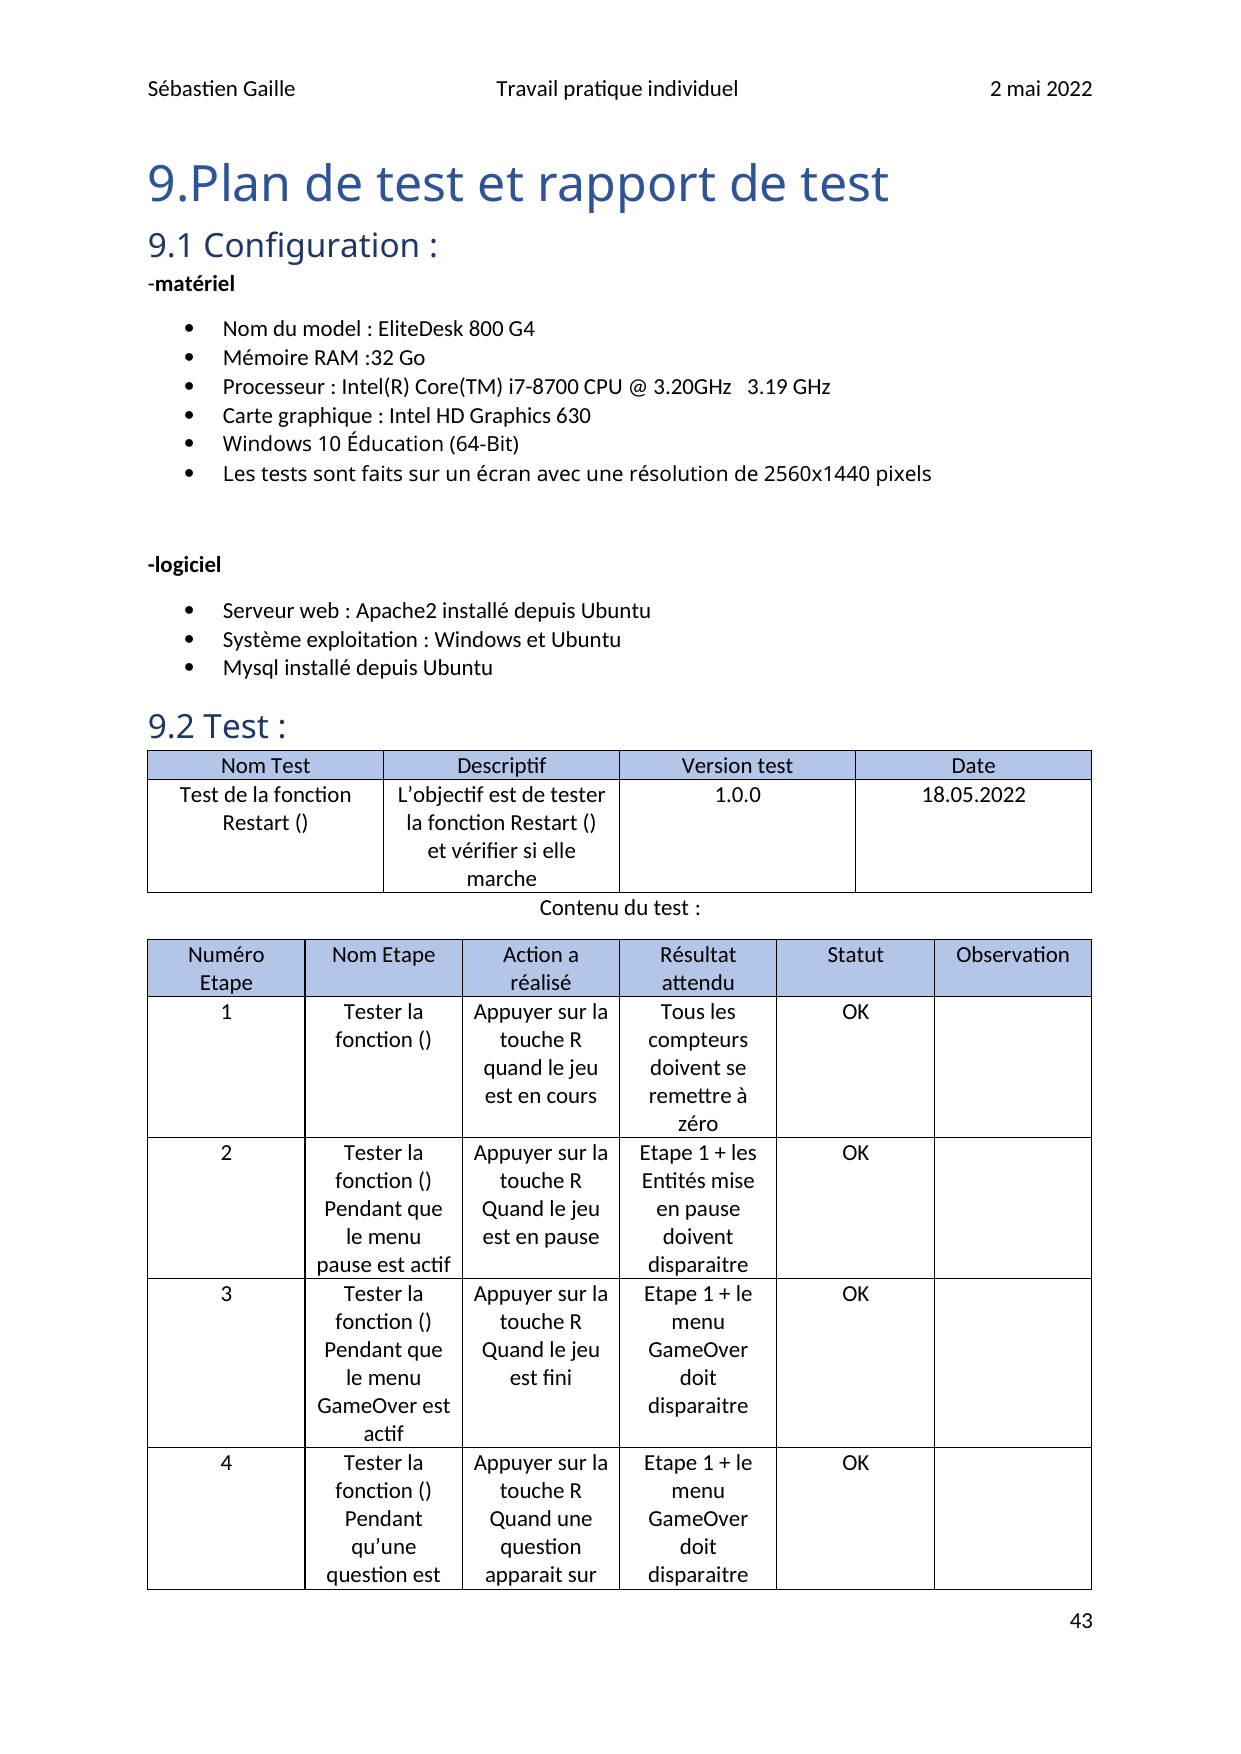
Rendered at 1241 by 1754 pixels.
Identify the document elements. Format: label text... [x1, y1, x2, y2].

table_header Action a réalisé [463, 940, 619, 996]
table_cell Appuyer sur la touche R quand le jeu est en cours [463, 997, 619, 1137]
table_cell OK [777, 1448, 934, 1588]
table_cell Appuyer sur la touche R Quand le jeu est en pause [463, 1138, 619, 1278]
list Système exploitation : Windows et Ubuntu [185, 625, 1093, 653]
table_cell Tester la fonction () Pendant que le menu pause est actif [306, 1138, 462, 1278]
table_cell OK [777, 1138, 934, 1278]
table_cell Test de la fonction Restart () [148, 780, 383, 892]
table_cell Etape 1 + le menu GameOver doit disparaitre [620, 1448, 776, 1588]
table_cell Appuyer sur la touche R Quand le jeu est fini [463, 1279, 619, 1447]
subtitle 9.2 Test : [148, 703, 1093, 749]
table_cell [935, 1279, 1091, 1447]
table_cell Tester la fonction () [306, 997, 462, 1137]
table_header Numéro Etape [148, 940, 304, 996]
table_cell [935, 1448, 1091, 1588]
table_cell Tous les compteurs doivent se remettre à zéro [620, 997, 776, 1137]
table_cell OK [777, 1279, 934, 1447]
text Contenu du test : [148, 893, 1093, 921]
table_cell Tester la fonction () Pendant qu’une question est [306, 1448, 462, 1588]
table_cell 1.0.0 [620, 780, 855, 892]
list Nom du model : EliteDesk 800 G4 [185, 314, 1093, 342]
table_cell [935, 997, 1091, 1137]
table_header Version test [620, 751, 855, 779]
table_cell Appuyer sur la touche R Quand une question apparait sur [463, 1448, 619, 1588]
table_cell Etape 1 + les Entités mise en pause doivent disparaitre [620, 1138, 776, 1278]
table_cell [935, 1138, 1091, 1278]
table_cell 2 [148, 1138, 304, 1278]
list Serveur web : Apache2 installé depuis Ubuntu [185, 596, 1093, 624]
table_header Nom Test [148, 751, 383, 779]
list Mysql installé depuis Ubuntu [185, 653, 1093, 682]
table_cell L’objectif est de tester la fonction Restart () et vérifier si elle marche [384, 780, 619, 892]
table_cell Tester la fonction () Pendant que le menu GameOver est actif [306, 1279, 462, 1447]
table_header Descriptif [384, 751, 619, 779]
list Processeur : Intel(R) Core(TM) i7-8700 CPU @ 3.20GHz 3.19 GHz [185, 372, 1093, 400]
subtitle 9.Plan de test et rapport de test [148, 148, 1093, 216]
list Les tests sont faits sur un écran avec une résolution de 2560x1440 pixels [185, 459, 1093, 487]
text -matériel [148, 269, 1093, 297]
table_header Résultat attendu [620, 940, 776, 996]
table_header Observation [935, 940, 1091, 996]
table_header Date [856, 751, 1091, 779]
list Mémoire RAM :32 Go [185, 343, 1093, 371]
table_header Nom Etape [306, 940, 462, 996]
list Carte graphique : Intel HD Graphics 630 [185, 401, 1093, 429]
table_cell 3 [148, 1279, 304, 1447]
table_cell Etape 1 + le menu GameOver doit disparaitre [620, 1279, 776, 1447]
list Windows 10 Éducation (64-Bit) [185, 429, 1093, 458]
table_cell OK [777, 997, 934, 1137]
table_cell 18.05.2022 [856, 780, 1091, 892]
table_cell 1 [148, 997, 304, 1137]
text -logiciel [148, 550, 1093, 578]
table_cell 4 [148, 1448, 304, 1588]
table_header Statut [777, 940, 934, 996]
subtitle 9.1 Configuration : [148, 222, 1093, 267]
